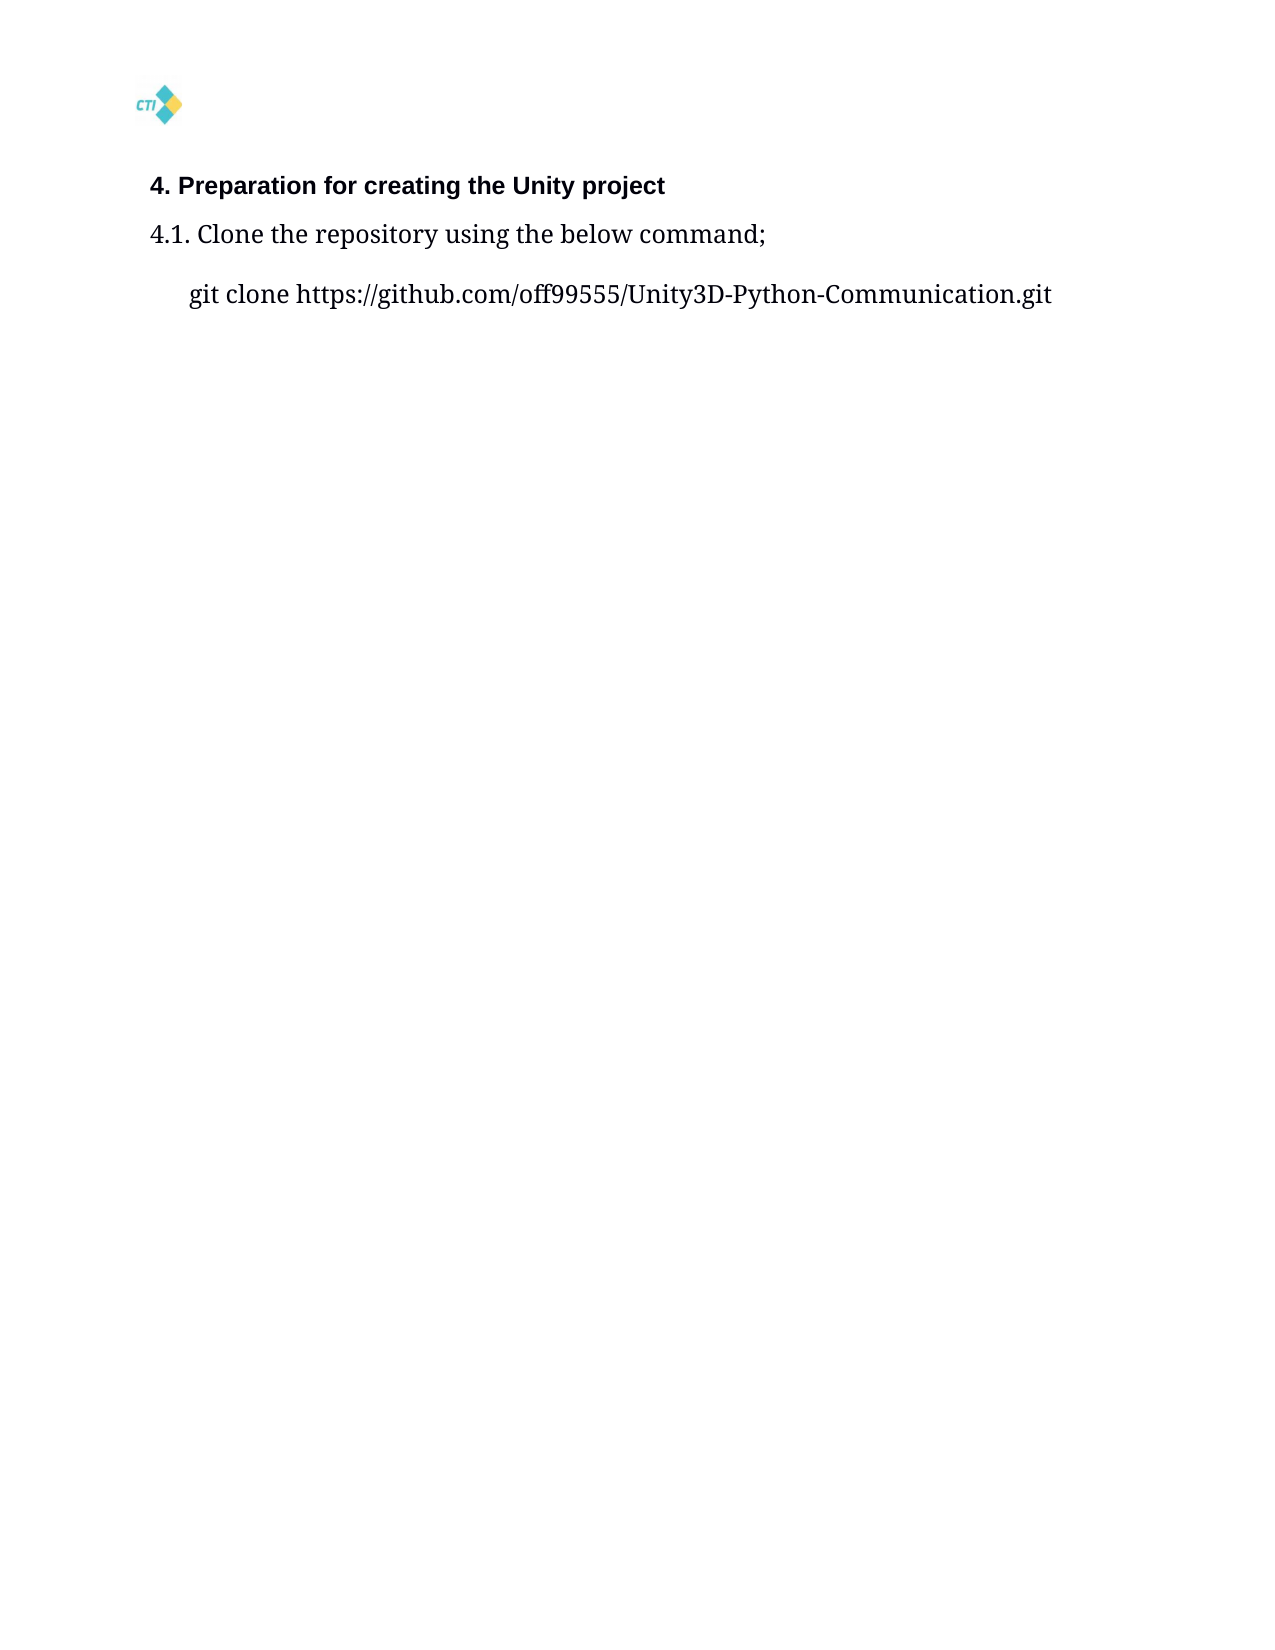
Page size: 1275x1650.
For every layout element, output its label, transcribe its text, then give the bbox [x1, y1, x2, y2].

subtitle 4. Preparation for creating the Unity project [150, 171, 1125, 199]
text git clone https://github.com/off99555/Unity3D-Python-Communication.git [150, 276, 1125, 310]
picture [134, 75, 183, 126]
text 4.1. Clone the repository using the below command; [150, 216, 1125, 250]
